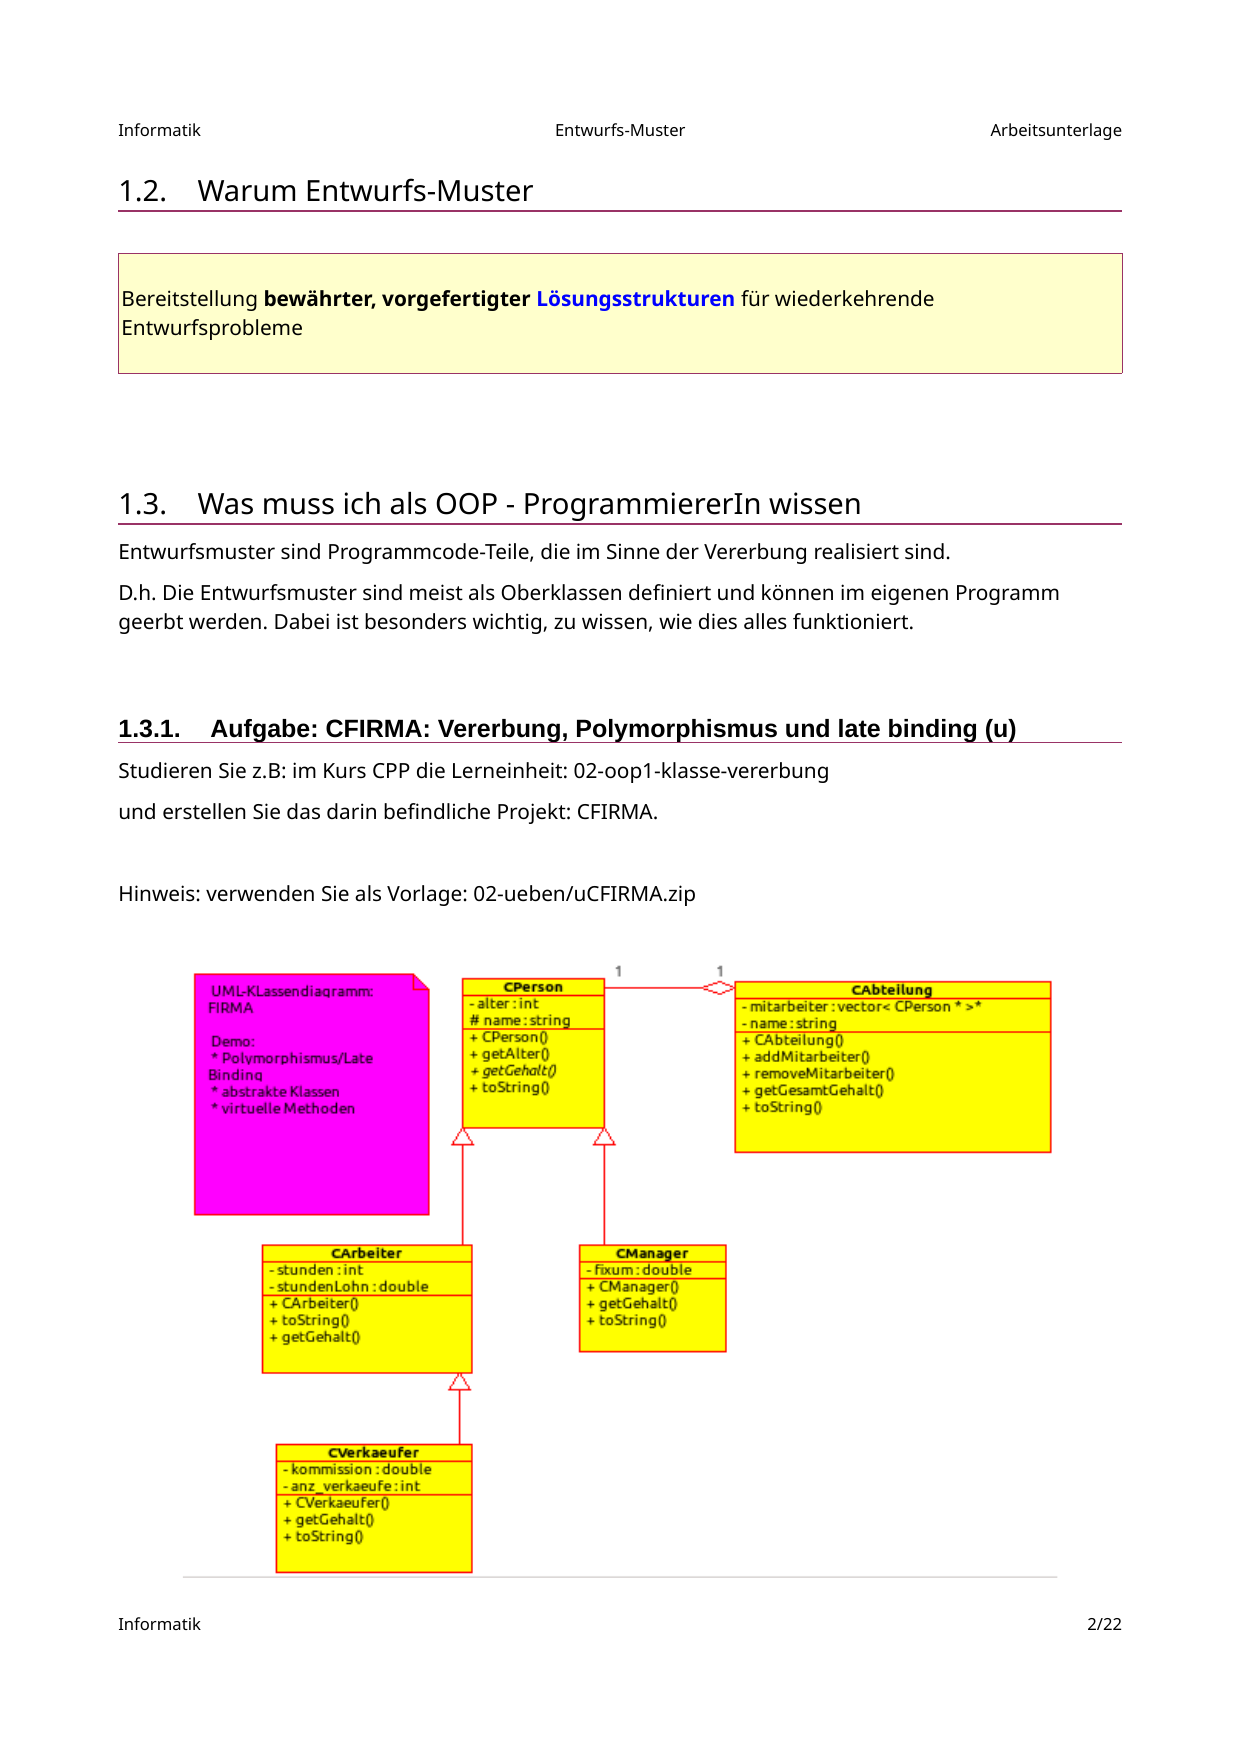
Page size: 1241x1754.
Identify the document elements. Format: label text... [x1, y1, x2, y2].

text und erstellen Sie das darin befindliche Projekt: CFIRMA. [118, 797, 1122, 825]
subtitle Aufgabe: CFIRMA: Vererbung, Polymorphismus und late binding (u) [118, 714, 1122, 742]
subtitle Was muss ich als OOP - ProgrammiererIn wissen [118, 483, 1122, 523]
text Studieren Sie z.B: im Kurs CPP die Lerneinheit: 02-oop1-klasse-vererbung [118, 756, 1122, 784]
text Bereitstellung bewährter, vorgefertigter Lösungsstrukturen für wiederkehrende Entwurfsprobleme [119, 254, 1122, 338]
text Hinweis: verwenden Sie als Vorlage: 02-ueben/uCFIRMA.zip [118, 879, 1122, 907]
text D.h. Die Entwurfsmuster sind meist als Oberklassen definiert und können im eigenen Programm geerbt werden. Dabei ist besonders wichtig, zu wissen, wie dies alles funktioniert. [118, 578, 1122, 635]
picture [182, 960, 1058, 1578]
text Entwurfsmuster sind Programmcode-Teile, die im Sinne der Vererbung realisiert sind. [118, 537, 1122, 566]
subtitle Warum Entwurfs-Muster [118, 170, 1122, 210]
